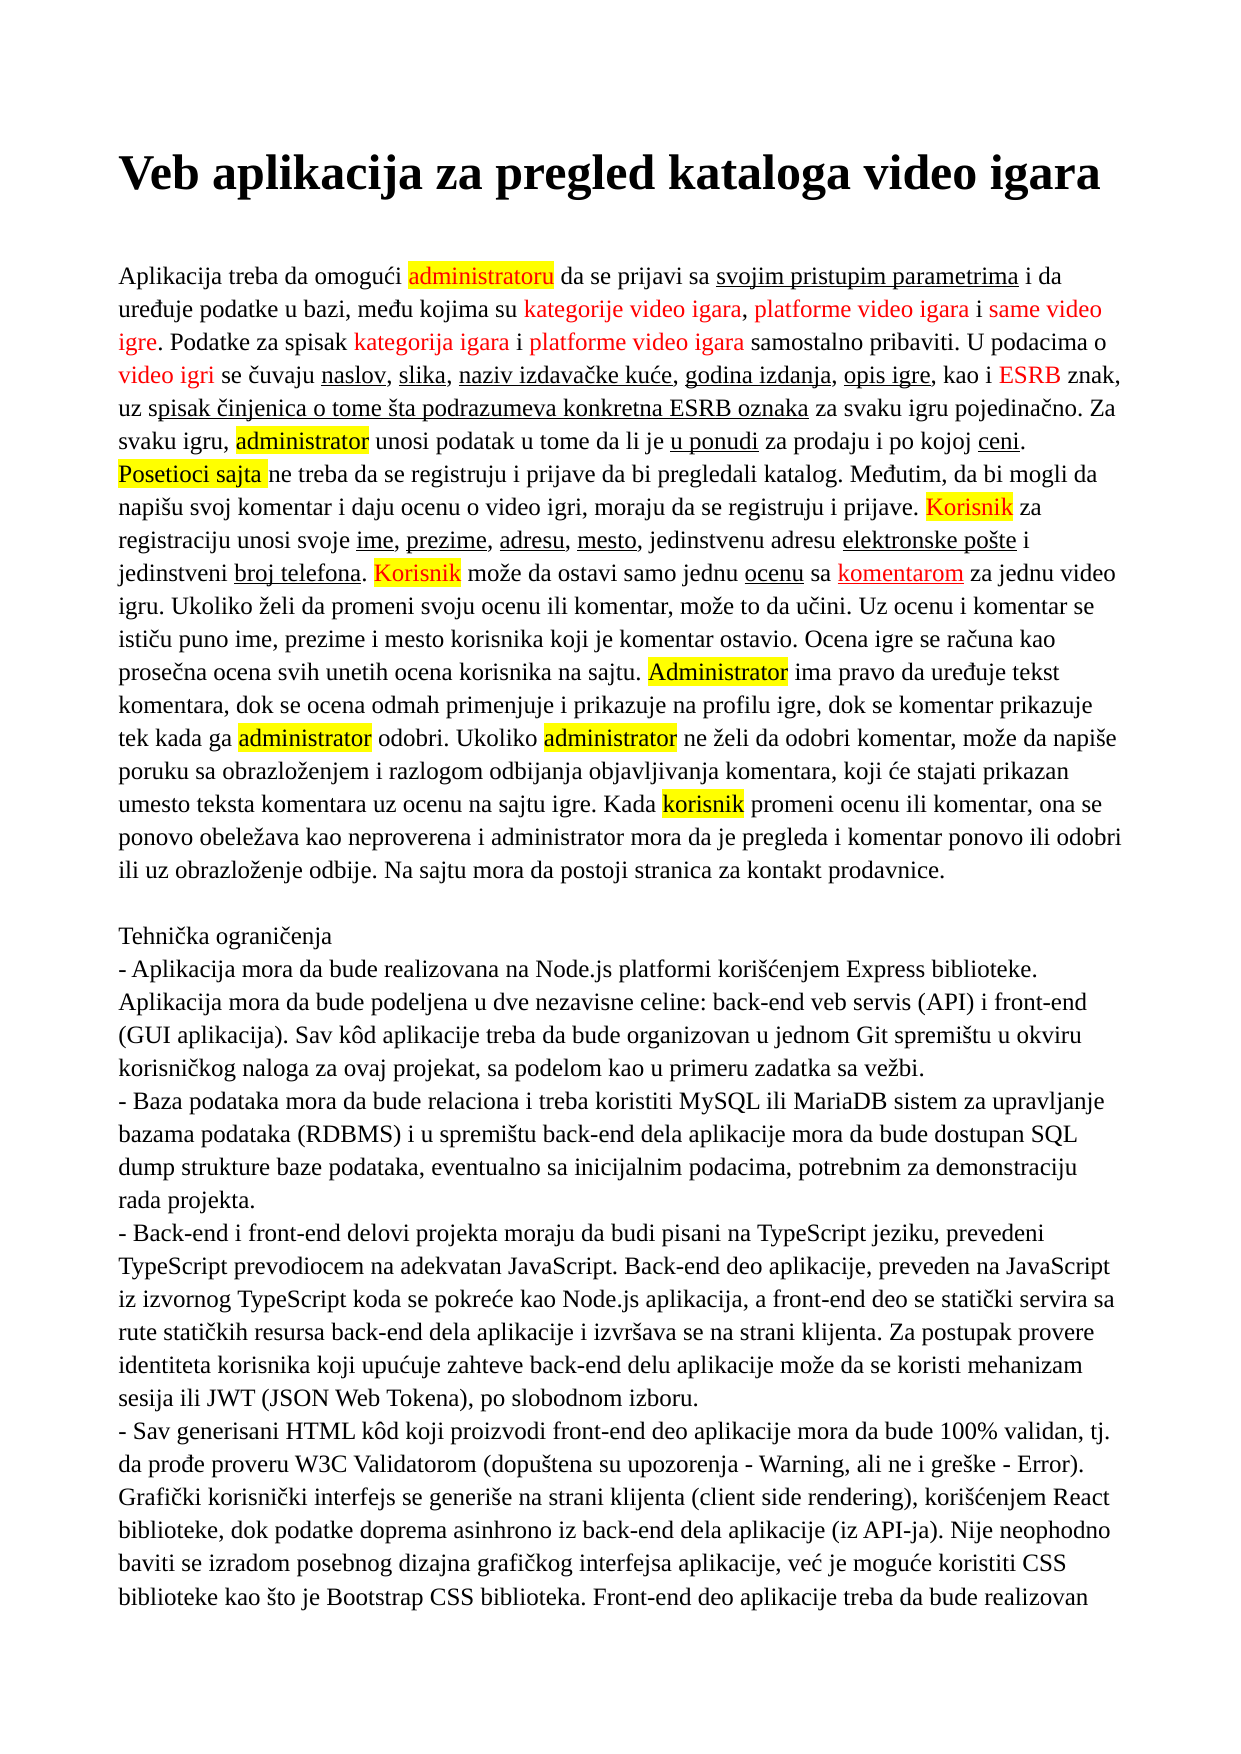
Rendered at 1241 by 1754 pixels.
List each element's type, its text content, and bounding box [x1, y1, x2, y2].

subtitle Veb aplikacija za pregled kataloga video igara [118, 143, 1122, 201]
text Aplikacija treba da omogući administratoru da se prijavi sa svojim pristupim parametrima i da uređuje podatke u bazi, među kojima su kategorije video igara, platforme video igara i same video igre. Podatke za spisak kategorija igara i platforme video igara samostalno pribaviti. U podacima o video igri se čuvaju naslov, slika, naziv izdavačke kuće, godina izdanja, opis igre, kao i ESRB znak, uz spisak činjenica o tome šta podrazumeva konkretna ESRB oznaka za svaku igru pojedinačno. Za svaku igru, administrator unosi podatak u tome da li je u ponudi za prodaju i po kojoj ceni. Posetioci sajta ne treba da se registruju i prijave da bi pregledali katalog. Međutim, da bi mogli da napišu svoj komentar i daju ocenu o video igri, moraju da se registruju i prijave. Korisnik za registraciju unosi svoje ime, prezime, adresu, mesto, jedinstvenu adresu elektronske pošte i jedinstveni broj telefona. Korisnik može da ostavi samo jednu ocenu sa komentarom za jednu video igru. Ukoliko želi da promeni svoju ocenu ili komentar, može to da učini. Uz ocenu i komentar se ističu puno ime, prezime i mesto korisnika koji je komentar ostavio. Ocena igre se računa kao prosečna ocena svih unetih ocena korisnika na sajtu. Administrator ima pravo da uređuje tekst komentara, dok se ocena odmah primenjuje i prikazuje na profilu igre, dok se komentar prikazuje tek kada ga administrator odobri. Ukoliko administrator ne želi da odobri komentar, može da napiše poruku sa obrazloženjem i razlogom odbijanja objavljivanja komentara, koji će stajati prikazan umesto teksta komentara uz ocenu na sajtu igre. Kada korisnik promeni ocenu ili komentar, ona se ponovo obeležava kao neproverena i administrator mora da je pregleda i komentar ponovo ili odobri ili uz obrazloženje odbije. Na sajtu mora da postoji stranica za kontakt prodavnice. Tehnička ograničenja - Aplikacija mora da bude realizovana na Node.js platformi korišćenjem Express biblioteke. Aplikacija mora da bude podeljena u dve nezavisne celine: back-end veb servis (API) i front-end (GUI aplikacija). Sav kôd aplikacije treba da bude organizovan u jednom Git spremištu u okviru korisničkog naloga za ovaj projekat, sa podelom kao u primeru zadatka sa vežbi. - Baza podataka mora da bude relaciona i treba koristiti MySQL ili MariaDB sistem za upravljanje bazama podataka (RDBMS) i u spremištu back-end dela aplikacije mora da bude dostupan SQL dump strukture baze podataka, eventualno sa inicijalnim podacima, potrebnim za demonstraciju rada projekta. - Back-end i front-end delovi projekta moraju da budi pisani na TypeScript jeziku, prevedeni TypeScript prevodiocem na adekvatan JavaScript. Back-end deo aplikacije, preveden na JavaScript iz izvornog TypeScript koda se pokreće kao Node.js aplikacija, a front-end deo se statički servira sa rute statičkih resursa back-end dela aplikacije i izvršava se na strani klijenta. Za postupak provere identiteta korisnika koji upućuje zahteve back-end delu aplikacije može da se koristi mehanizam sesija ili JWT (JSON Web Tokena), po slobodnom izboru. - Sav generisani HTML kôd koji proizvodi front-end deo aplikacije mora da bude 100% validan, tj. da prođe proveru W3C Validatorom (dopuštena su upozorenja - Warning, ali ne i greške - Error). Grafički korisnički interfejs se generiše na strani klijenta (client side rendering), korišćenjem React biblioteke, dok podatke doprema asinhrono iz back-end dela aplikacije (iz API-ja). Nije neophodno baviti se izradom posebnog dizajna grafičkog interfejsa aplikacije, već je moguće koristiti CSS biblioteke kao što je Bootstrap CSS biblioteka. Front-end deo aplikacije treba da bude realizovan [118, 261, 1122, 1610]
